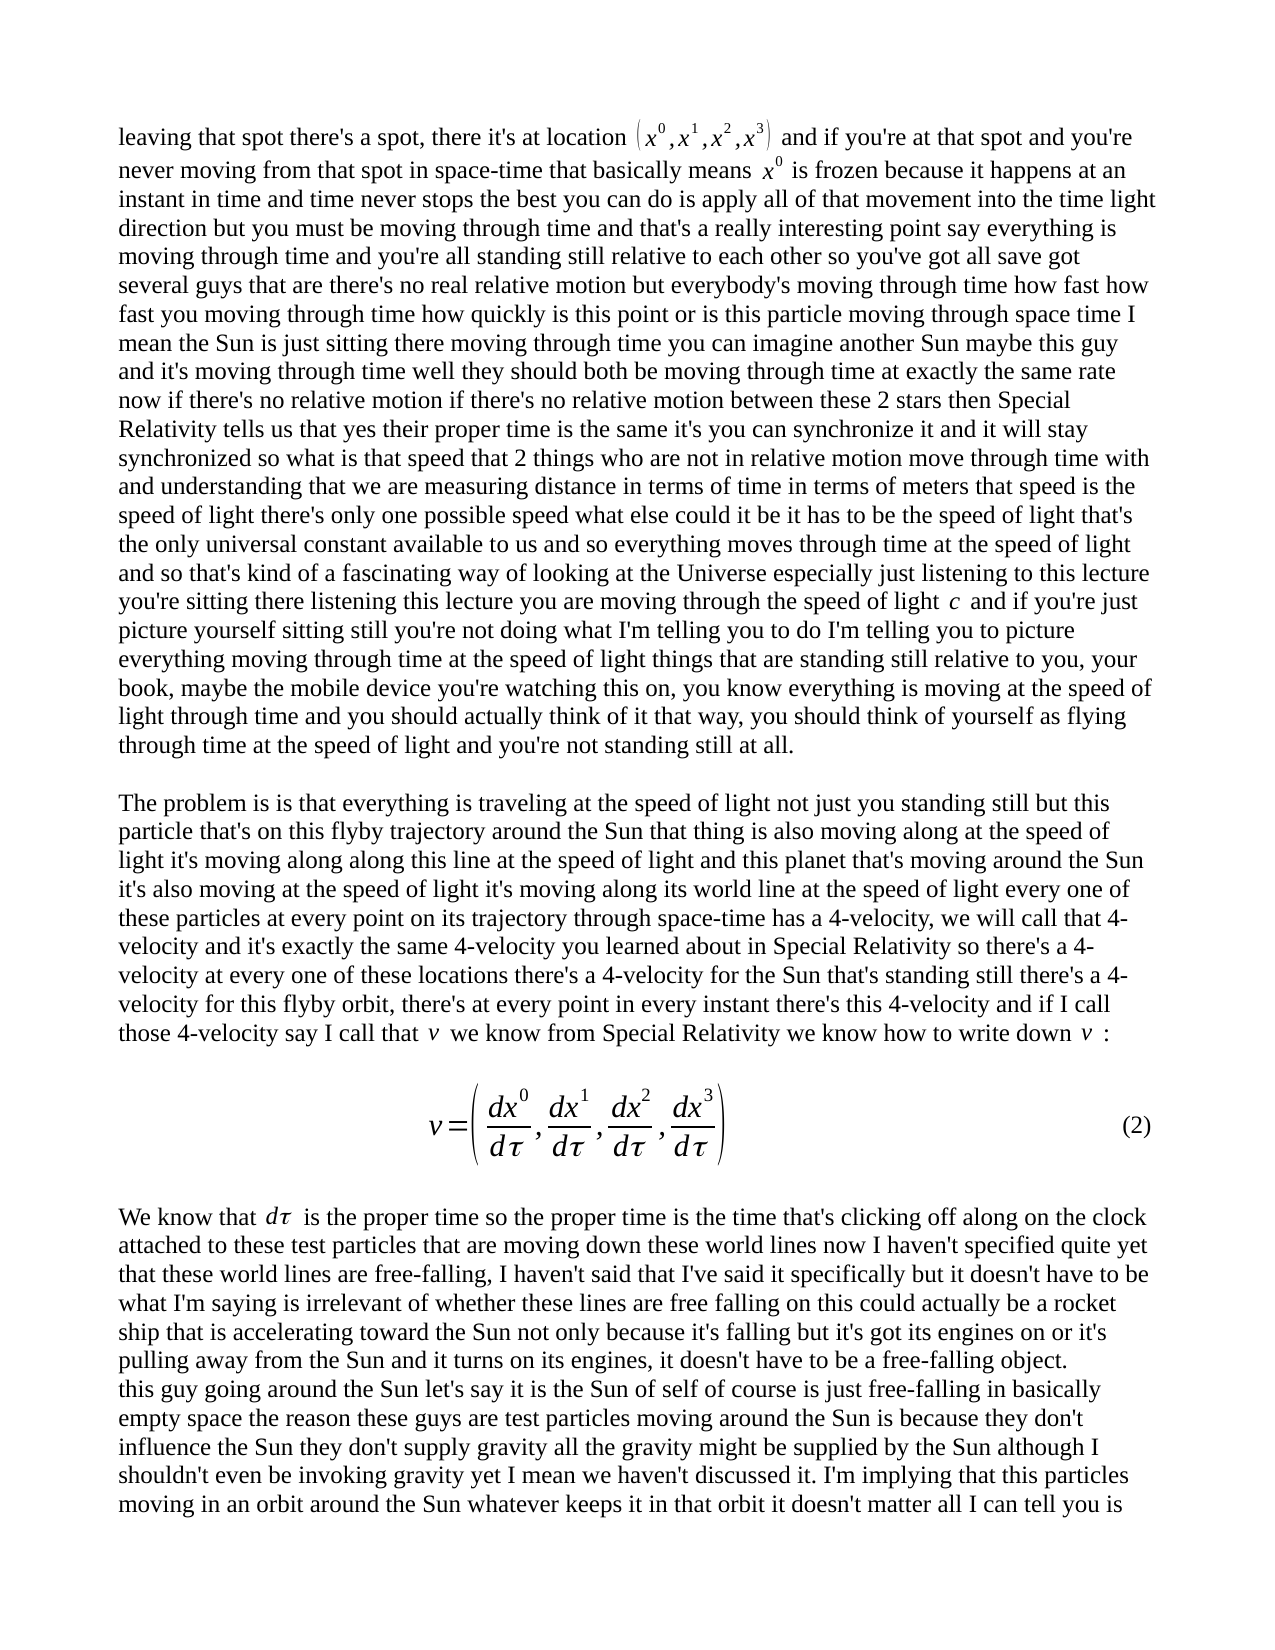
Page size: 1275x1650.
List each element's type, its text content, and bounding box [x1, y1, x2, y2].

table_header [118, 1075, 1041, 1173]
text attached to these test particles that are moving down these world lines now I haven't specified quite yet that these world lines are free-falling, I haven't said that I've said it specifically but it doesn't have to be what I'm saying is irrelevant of whether these lines are free falling on this could actually be a rocket ship that is accelerating toward the Sun not only because it's falling but it's got its engines on or it's pulling away from the Sun and it turns on its engines, it doesn't have to be a free-falling object. [118, 1230, 1157, 1374]
table_header (2) [1041, 1075, 1157, 1173]
text The problem is is that everything is traveling at the speed of light not just you standing still but this particle that's on this flyby trajectory around the Sun that thing is also moving along at the speed of light it's moving along along this line at the speed of light and this planet that's moving around the Sun it's also moving at the speed of light it's moving along its world line at the speed of light every one of these particles at every point on its trajectory through space-time has a 4-velocity, we will call that 4-velocity and it's exactly the same 4-velocity you learned about in Special Relativity so there's a 4-velocity at every one of these locations there's a 4-velocity for the Sun that's standing still there's a 4- velocity for this flyby orbit, there's at every point in every instant there's this 4-velocity and if I call those 4-velocity say I call thatwe know from Special Relativity we know how to write down: [118, 788, 1157, 1046]
text leaving that spot there's a spot, there it's at locationand if you're at that spot and you're never moving from that spot in space-time that basically meansis frozen because it happens at an instant in time and time never stops the best you can do is apply all of that movement into the time light direction but you must be moving through time and that's a really interesting point say everything is moving through time and you're all standing still relative to each other so you've got all save got several guys that are there's no real relative motion but everybody's moving through time how fast how fast you moving through time how quickly is this point or is this particle moving through space time I mean the Sun is just sitting there moving through time you can imagine another Sun maybe this guy and it's moving through time well they should both be moving through time at exactly the same rate now if there's no relative motion if there's no relative motion between these 2 stars then Special Relativity tells us that yes their proper time is the same it's you can synchronize it and it will stay synchronized so what is that speed that 2 things who are not in relative motion move through time with and understanding that we are measuring distance in terms of time in terms of meters that speed is the speed of light there's only one possible speed what else could it be it has to be the speed of light that's the only universal constant available to us and so everything moves through time at the speed of light and so that's kind of a fascinating way of looking at the Universe especially just listening to this lecture you're sitting there listening this lecture you are moving through the speed of lightand if you're just picture yourself sitting still you're not doing what I'm telling you to do I'm telling you to picture everything moving through time at the speed of light things that are standing still relative to you, your book, maybe the mobile device you're watching this on, you know everything is moving at the speed of light through time and you should actually think of it that way, you should think of yourself as flying through time at the speed of light and you're not standing still at all. [118, 118, 1157, 759]
text We know thatis the proper time so the proper time is the time that's clicking off along on the clock [118, 1202, 1157, 1230]
text this guy going around the Sun let's say it is the Sun of self of course is just free-falling in basically empty space the reason these guys are test particles moving around the Sun is because they don't influence the Sun they don't supply gravity all the gravity might be supplied by the Sun although I shouldn't even be invoking gravity yet I mean we haven't discussed it. I'm implying that this particles moving in an orbit around the Sun whatever keeps it in that orbit it doesn't matter all I can tell you is [118, 1374, 1157, 1518]
